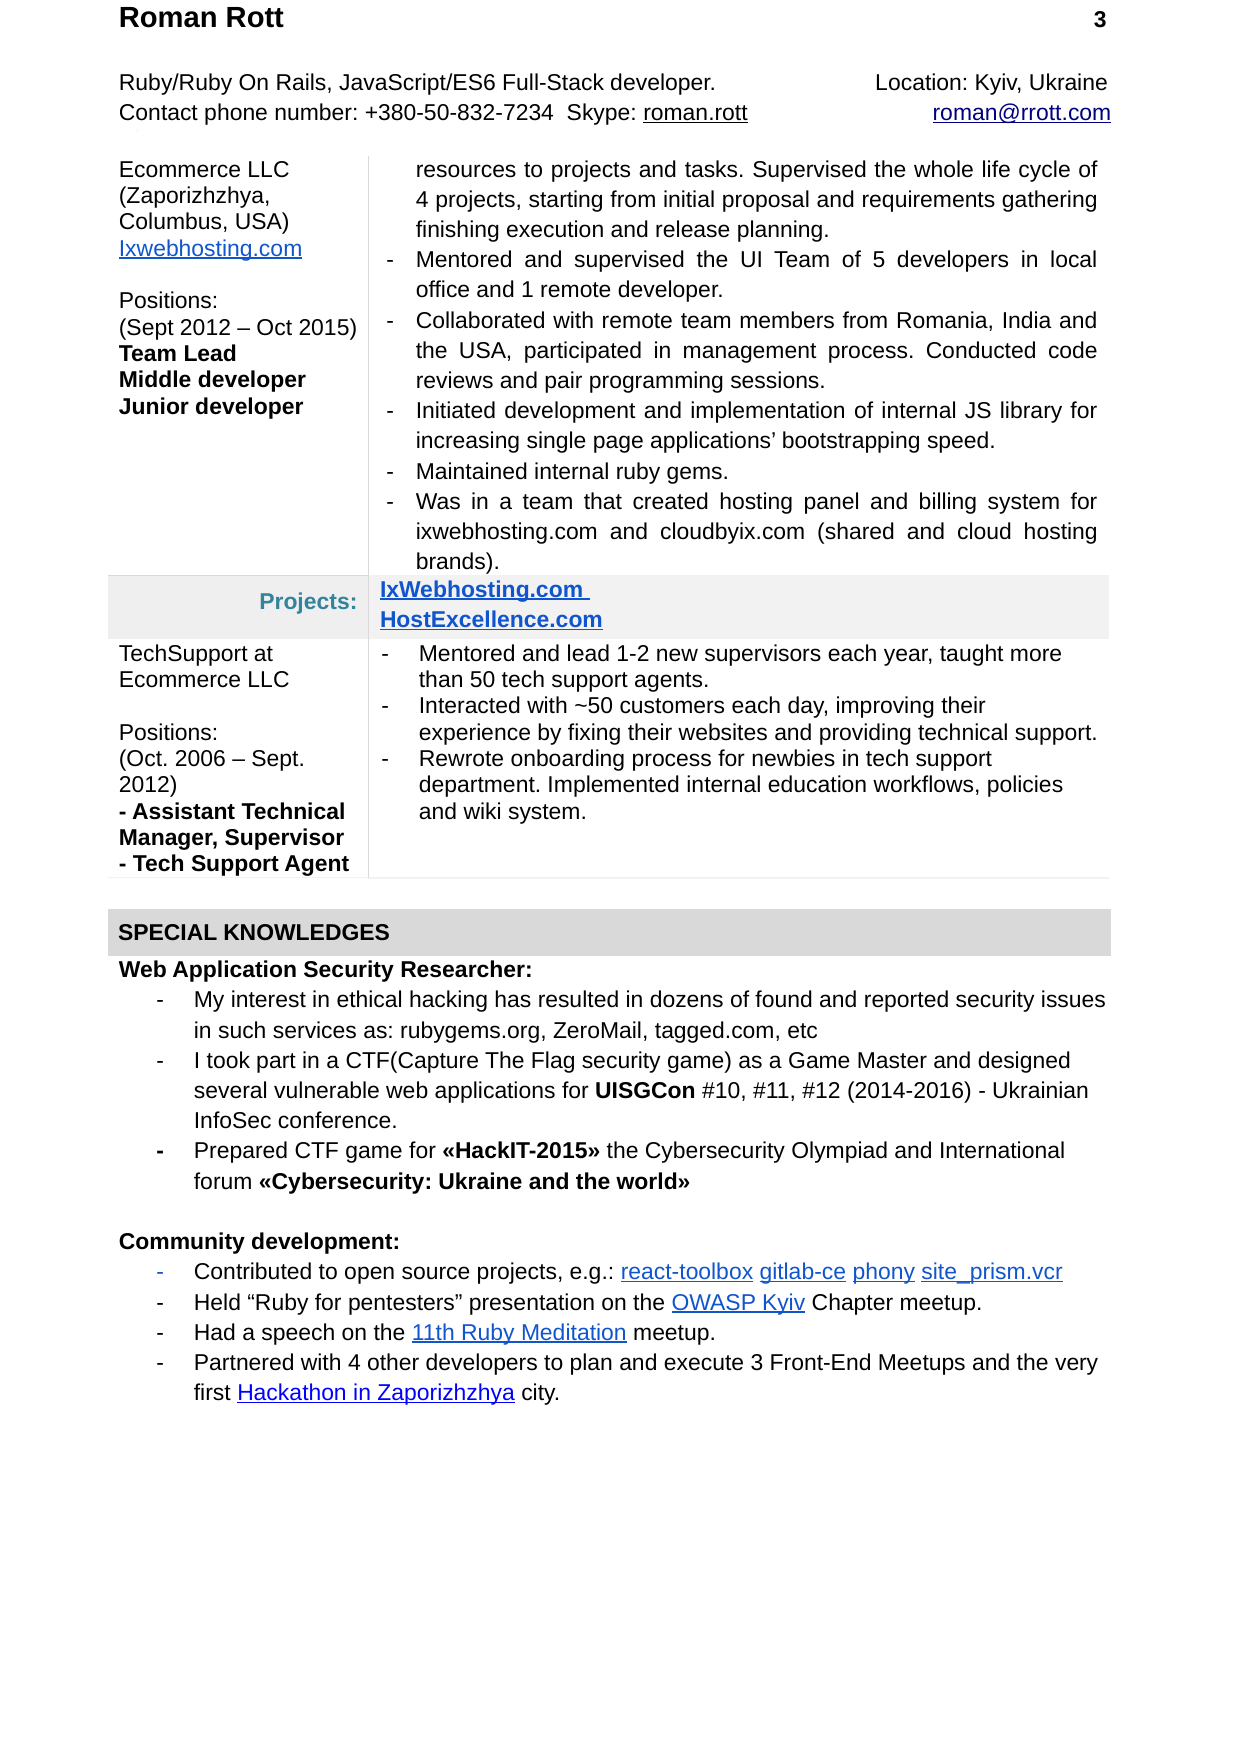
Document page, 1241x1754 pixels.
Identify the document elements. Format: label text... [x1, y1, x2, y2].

table_cell resources to projects and tasks. Supervised the whole life cycle of 4 projects, starting from initial proposal and requirements gathering finishing execution and release planning. Mentored and supervised the UI Team of 5 developers in local office and 1 remote developer. Collaborated with remote team members from Romania, India and the USA, participated in management process. Conducted code reviews and pair programming sessions. Initiated development and implementation of internal JS library for increasing single page applications’ bootstrapping speed. Maintained internal ruby gems. Was in a team that created hosting panel and billing system for ixwebhosting.com and cloudbyix.com (shared and cloud hosting brands). [369, 156, 1109, 574]
list My interest in ethical hacking has resulted in dozens of found and reported security issues in such services as: rubygems.org, ZeroMail, tagged.com, etc [156, 986, 1121, 1043]
table_cell Mentored and lead 1-2 new supervisors each year, taught more than 50 tech support agents. Interacted with ~50 customers each day, improving their experience by fixing their websites and providing technical support. Rewrote onboarding process for newbies in tech support department. Implemented internal education workflows, policies and wiki system. [369, 640, 1109, 877]
table_cell Projects: [108, 576, 368, 639]
text Community development: [119, 1228, 1121, 1254]
list Partnered with 4 other developers to plan and execute 3 Front-End Meetups and the very first Hackathon in Zaporizhzhya city. [156, 1349, 1121, 1405]
text Web Application Security Researcher: [119, 956, 1121, 982]
table_cell TechSupport at Ecommerce LLC Positions: (Oct. 2006 – Sept. 2012) - Assistant Technical Manager, Supervisor - Tech Support Agent [108, 640, 368, 877]
list Prepared CTF game for «HackIT-2015» the Cybersecurity Olympiad and International forum «Cybersecurity: Ukraine and the world» [156, 1137, 1121, 1194]
table_cell IxWebhosting.com HostExcellence.com [369, 575, 1109, 639]
table_header SPECIAL KNOWLEDGES [108, 909, 1111, 956]
list Had a speech on the 11th Ruby Meditation meetup. [156, 1319, 1121, 1345]
list Contributed to open source projects, e.g.: react-toolbox gitlab-ce phony site_prism.vcr [156, 1258, 1121, 1284]
table_cell Ecommerce LLC (Zaporizhzhya, Columbus, USA) Ixwebhosting.com Positions: (Sept 2012 – Oct 2015) Team Lead Middle developer Junior developer [108, 156, 368, 574]
list Held “Ruby for pentesters” presentation on the OWASP Kyiv Chapter meetup. [156, 1288, 1121, 1315]
list I took part in a CTF(Capture The Flag security game) as a Game Master and designed several vulnerable web applications for UISGCon #10, #11, #12 (2014-2016) - Ukrainian InfoSec conference. [156, 1047, 1121, 1133]
